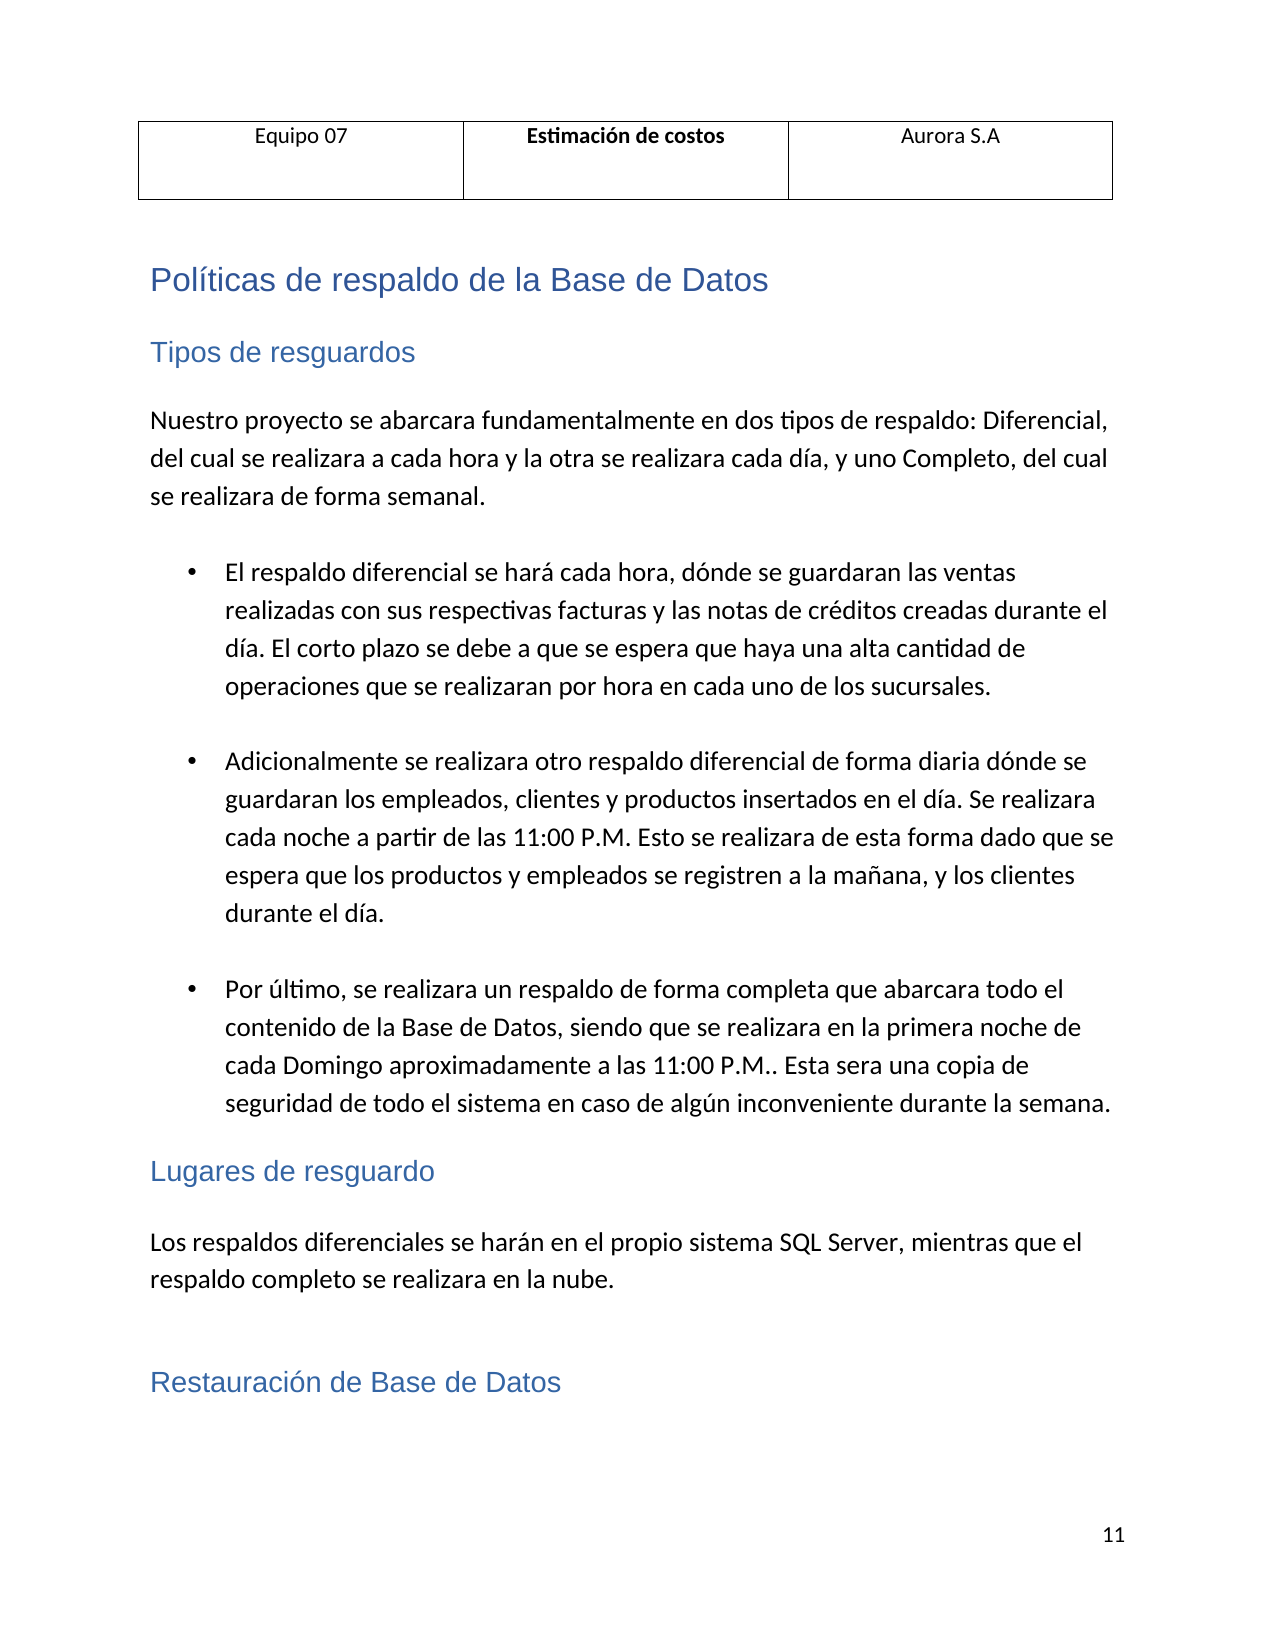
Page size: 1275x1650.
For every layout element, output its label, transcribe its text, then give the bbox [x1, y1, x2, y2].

list Adicionalmente se realizara otro respaldo diferencial de forma diaria dónde se guardaran los empleados, clientes y productos insertados en el día. Se realizara cada noche a partir de las 11:00 P.M. Esto se realizara de esta forma dado que se espera que los productos y empleados se registren a la mañana, y los clientes durante el día. [187, 744, 1125, 929]
list Por último, se realizara un respaldo de forma completa que abarcara todo el contenido de la Base de Datos, siendo que se realizara en la primera noche de cada Domingo aproximadamente a las 11:00 P.M.. Esta sera una copia de seguridad de todo el sistema en caso de algún inconveniente durante la semana. [187, 972, 1125, 1119]
text Los respaldos diferenciales se harán en el propio sistema SQL Server, mientras que el respaldo completo se realizara en la nube. [150, 1225, 1125, 1296]
subtitle Políticas de respaldo de la Base de Datos [150, 260, 1125, 299]
text Tipos de resguardos [150, 334, 1125, 368]
text Restauración de Base de Datos [150, 1365, 1125, 1398]
text Lugares de resguardo [150, 1154, 1125, 1187]
text Nuestro proyecto se abarcara fundamentalmente en dos tipos de respaldo: Diferencial, del cual se realizara a cada hora y la otra se realizara cada día, y uno Completo, del cual se realizara de forma semanal. [150, 403, 1125, 512]
list El respaldo diferencial se hará cada hora, dónde se guardaran las ventas realizadas con sus respectivas facturas y las notas de créditos creadas durante el día. El corto plazo se debe a que se espera que haya una alta cantidad de operaciones que se realizaran por hora en cada uno de los sucursales. [187, 555, 1125, 702]
